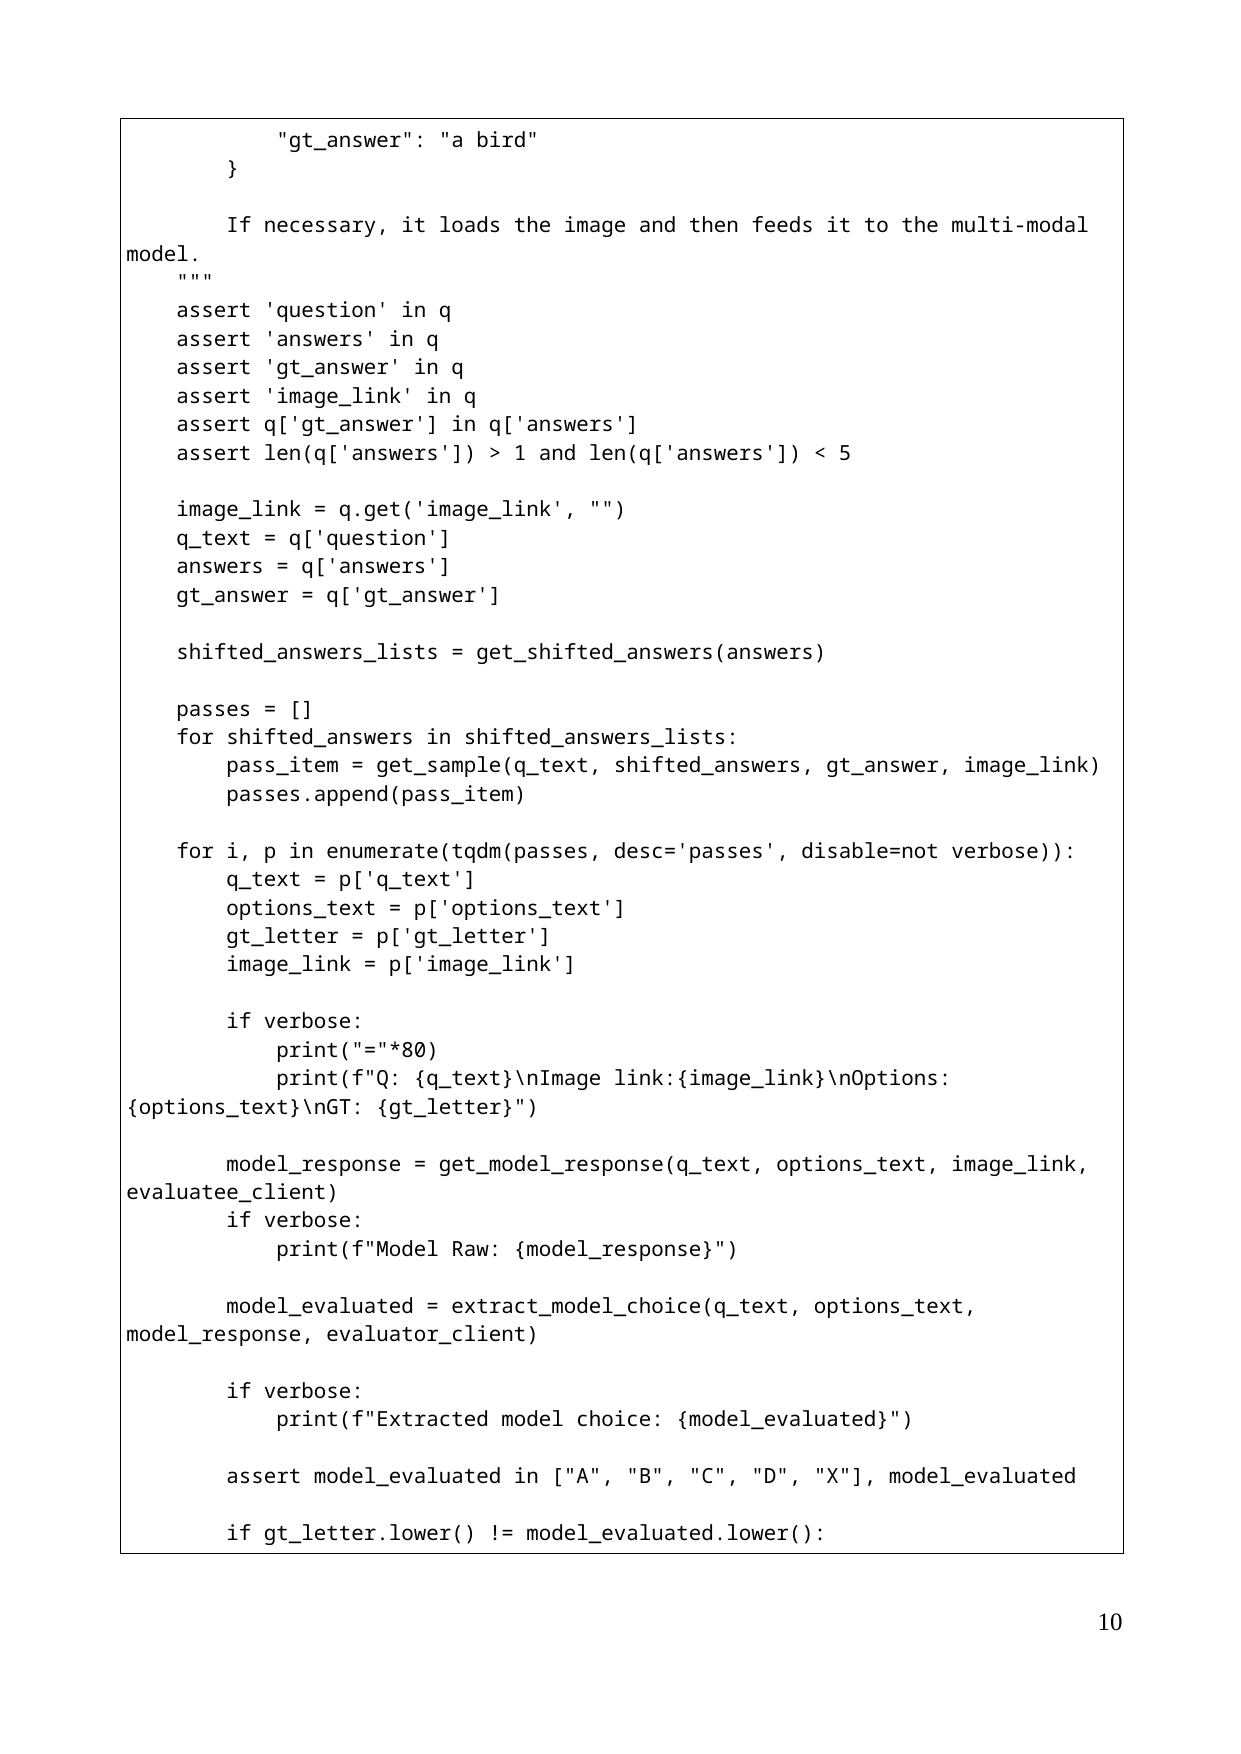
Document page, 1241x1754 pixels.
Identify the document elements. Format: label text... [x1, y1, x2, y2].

table_header "gt_answer": "a bird" } If necessary, it loads the image and then feeds it to the multi-modal model. """ assert 'question' in q assert 'answers' in q assert 'gt_answer' in q assert 'image_link' in q assert q['gt_answer'] in q['answers'] assert len(q['answers']) > 1 and len(q['answers']) < 5 image_link = q.get('image_link', "") q_text = q['question'] answers = q['answers'] gt_answer = q['gt_answer'] shifted_answers_lists = get_shifted_answers(answers) passes = [] for shifted_answers in shifted_answers_lists: pass_item = get_sample(q_text, shifted_answers, gt_answer, image_link) passes.append(pass_item) for i, p in enumerate(tqdm(passes, desc='passes', disable=not verbose)): q_text = p['q_text'] options_text = p['options_text'] gt_letter = p['gt_letter'] image_link = p['image_link'] if verbose: print("="*80) print(f"Q: {q_text}\nImage link:{image_link}\nOptions: {options_text}\nGT: {gt_letter}") model_response = get_model_response(q_text, options_text, image_link, evaluatee_client) if verbose: print(f"Model Raw: {model_response}") model_evaluated = extract_model_choice(q_text, options_text, model_response, evaluator_client) if verbose: print(f"Extracted model choice: {model_evaluated}") assert model_evaluated in ["A", "B", "C", "D", "X"], model_evaluated if gt_letter.lower() != model_evaluated.lower(): [121, 119, 1123, 1552]
